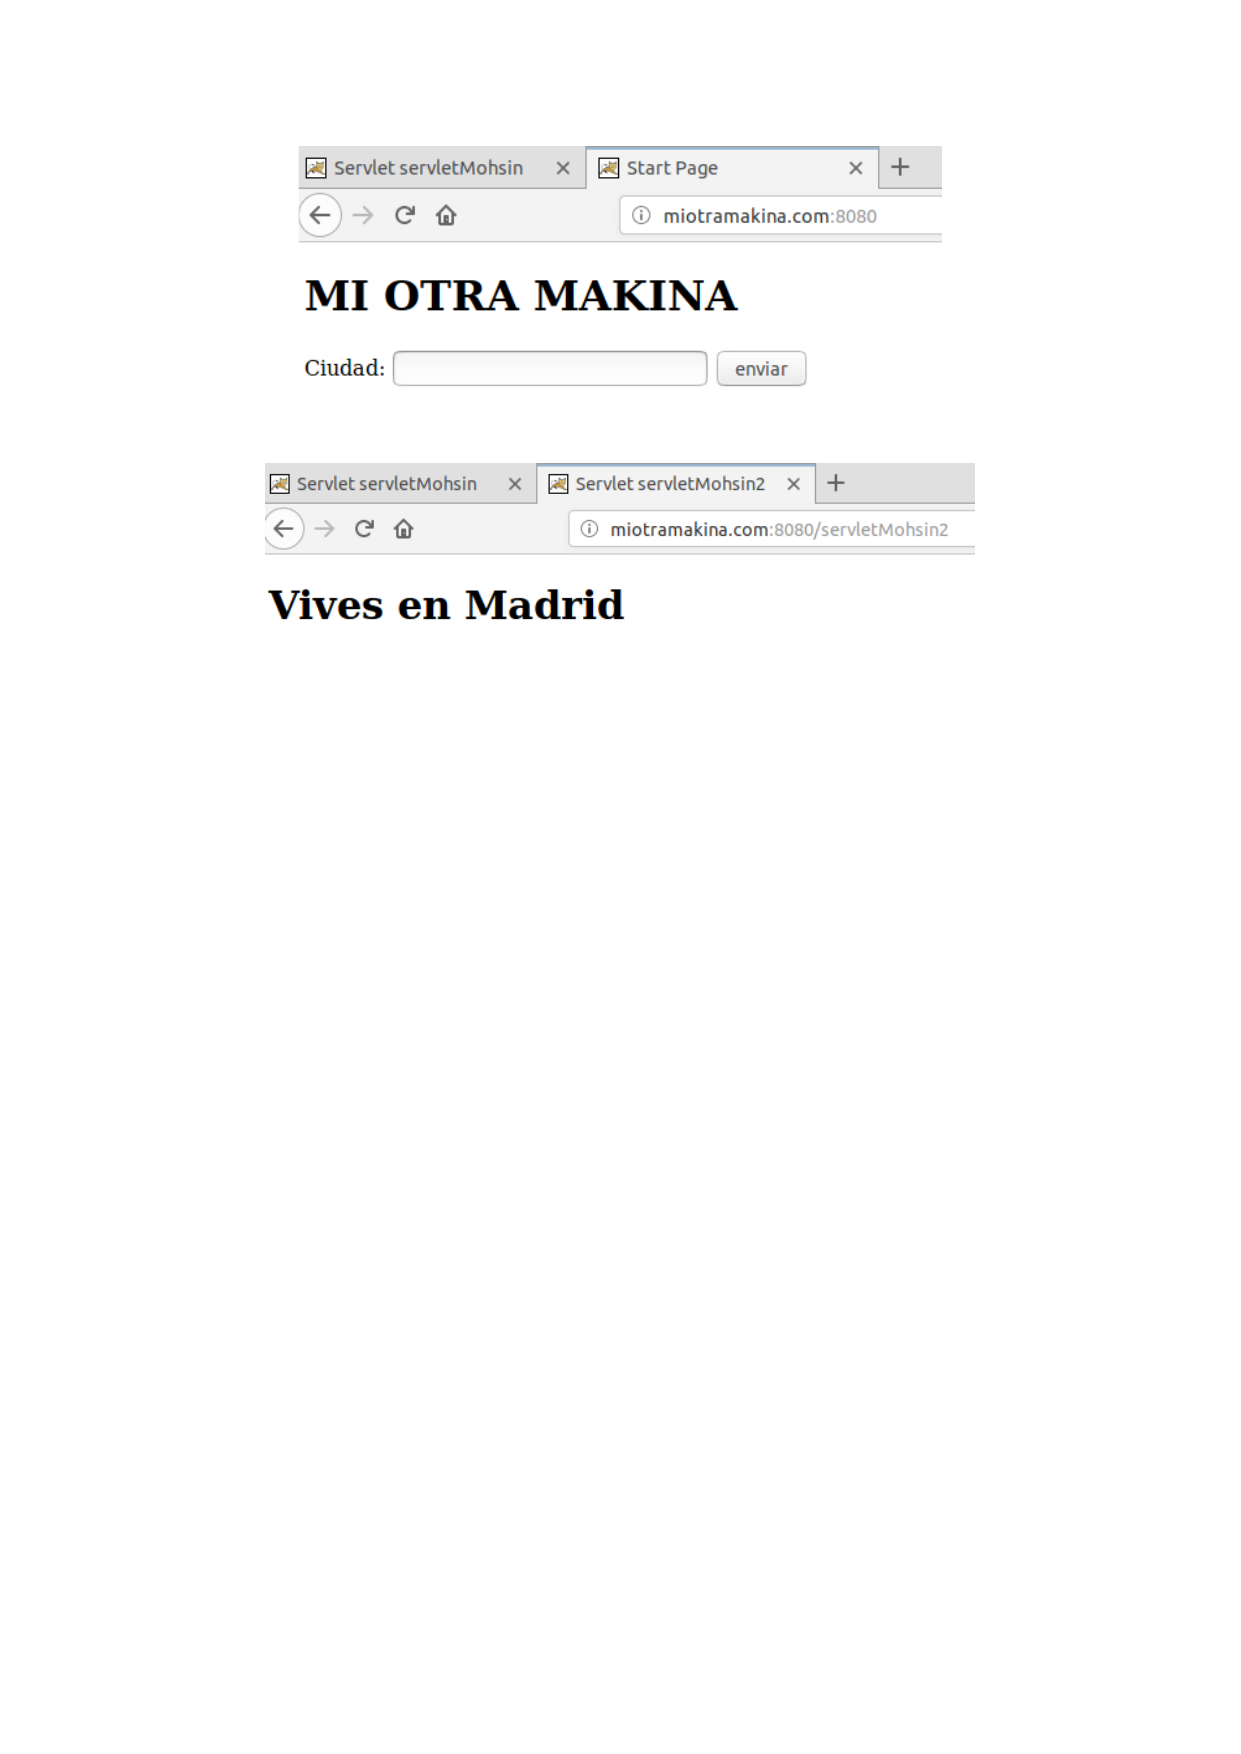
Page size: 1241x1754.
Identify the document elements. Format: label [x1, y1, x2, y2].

picture [298, 146, 942, 441]
picture [265, 463, 975, 670]
